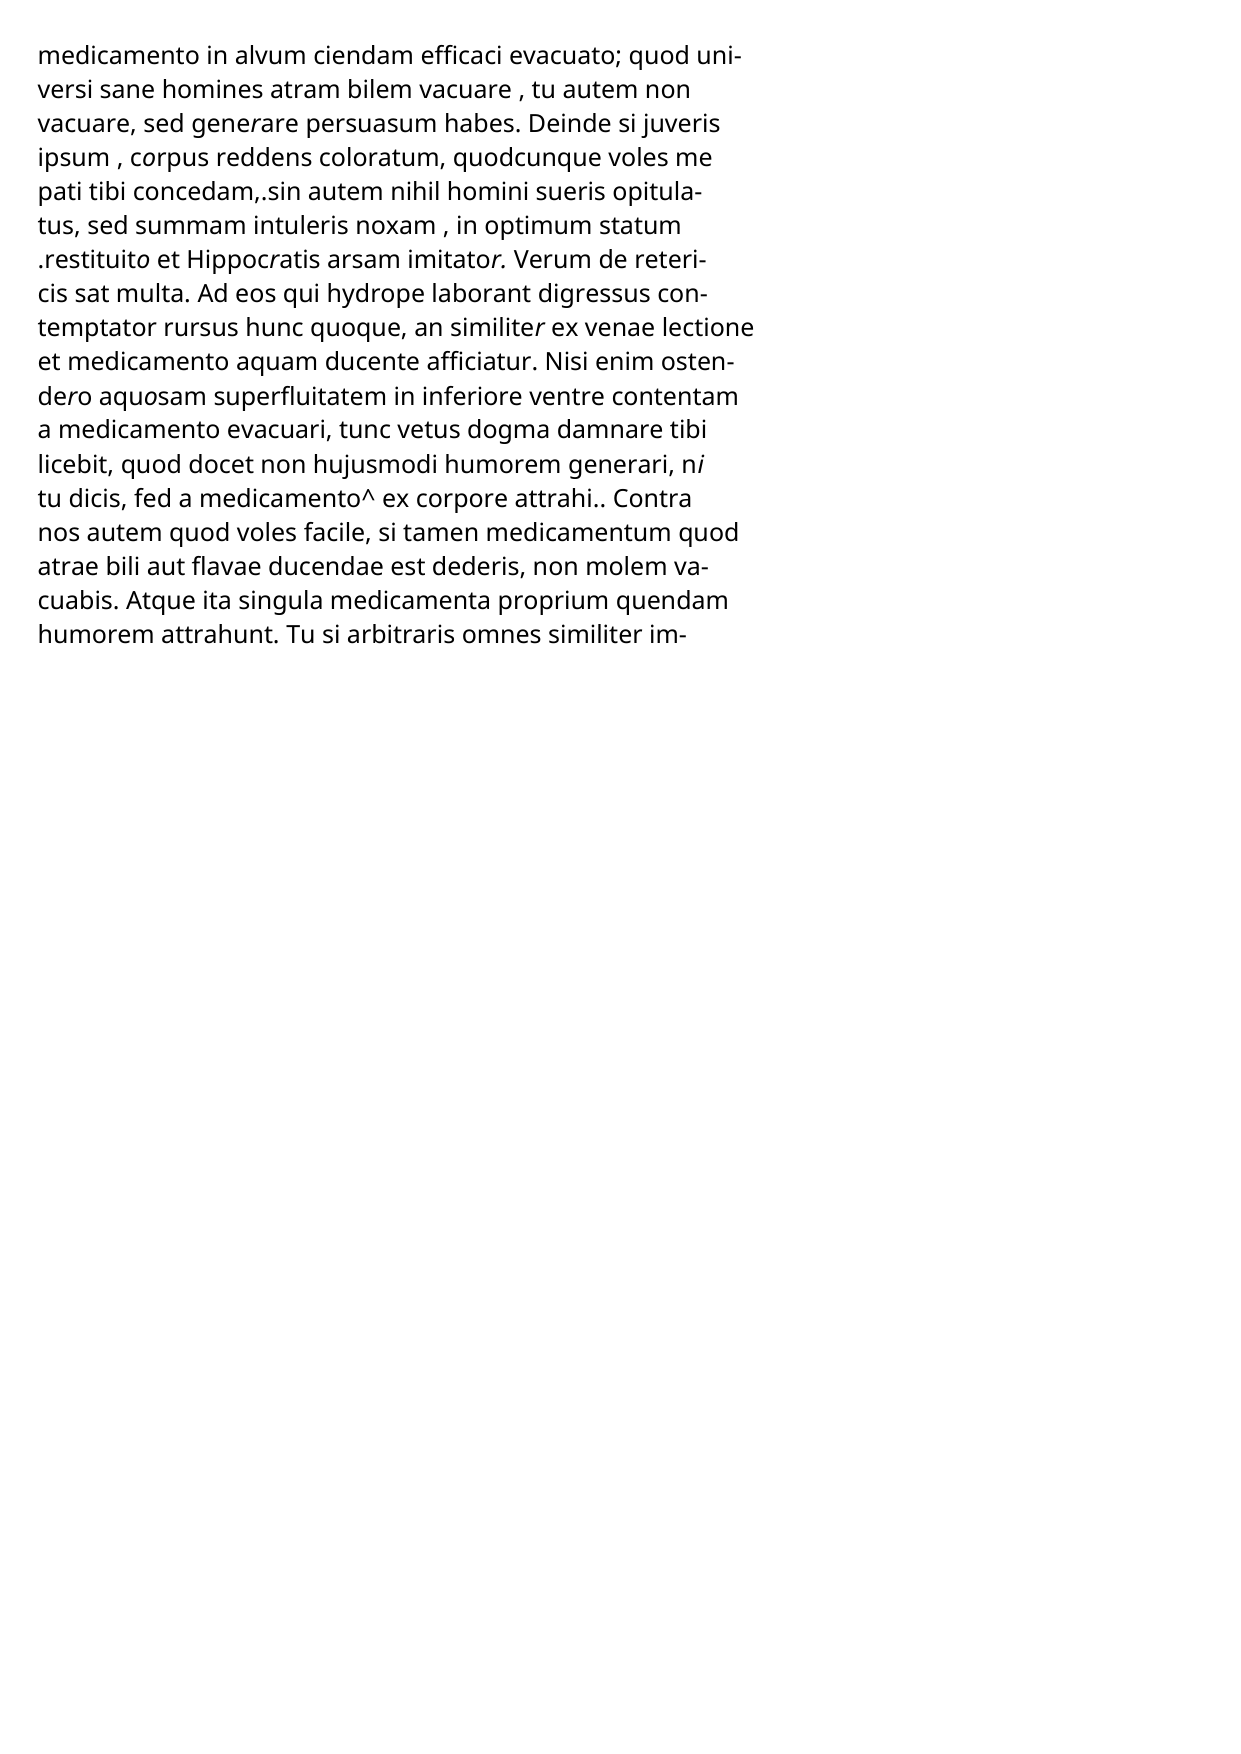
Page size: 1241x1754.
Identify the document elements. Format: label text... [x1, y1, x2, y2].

text medicamento in alvum ciendam efficaci evacuato; quod uni- versi sane homines atram bilem vacuare , tu autem non vacuare, sed generare persuasum habes. Deinde si juveris ipsum , corpus reddens coloratum, quodcunque voles me pati tibi concedam,.sin autem nihil homini sueris opitula- tus, sed summam intuleris noxam , in optimum statum .restituito et Hippocratis arsam imitator. Verum de reteri- cis sat multa. Ad eos qui hydrope laborant digressus con- temptator rursus hunc quoque, an similiter ex venae lectione et medicamento aquam ducente afficiatur. Nisi enim osten- dero aquosam superfluitatem in inferiore ventre contentam a medicamento evacuari, tunc vetus dogma damnare tibi licebit, quod docet non hujusmodi humorem generari, ni tu dicis, fed a medicamento^ ex corpore attrahi.. Contra nos autem quod voles facile, si tamen medicamentum quod atrae bili aut flavae ducendae est dederis, non molem va- cuabis. Atque ita singula medicamenta proprium quendam humorem attrahunt. Tu si arbitraris omnes similiter im- [37, 37, 1203, 651]
